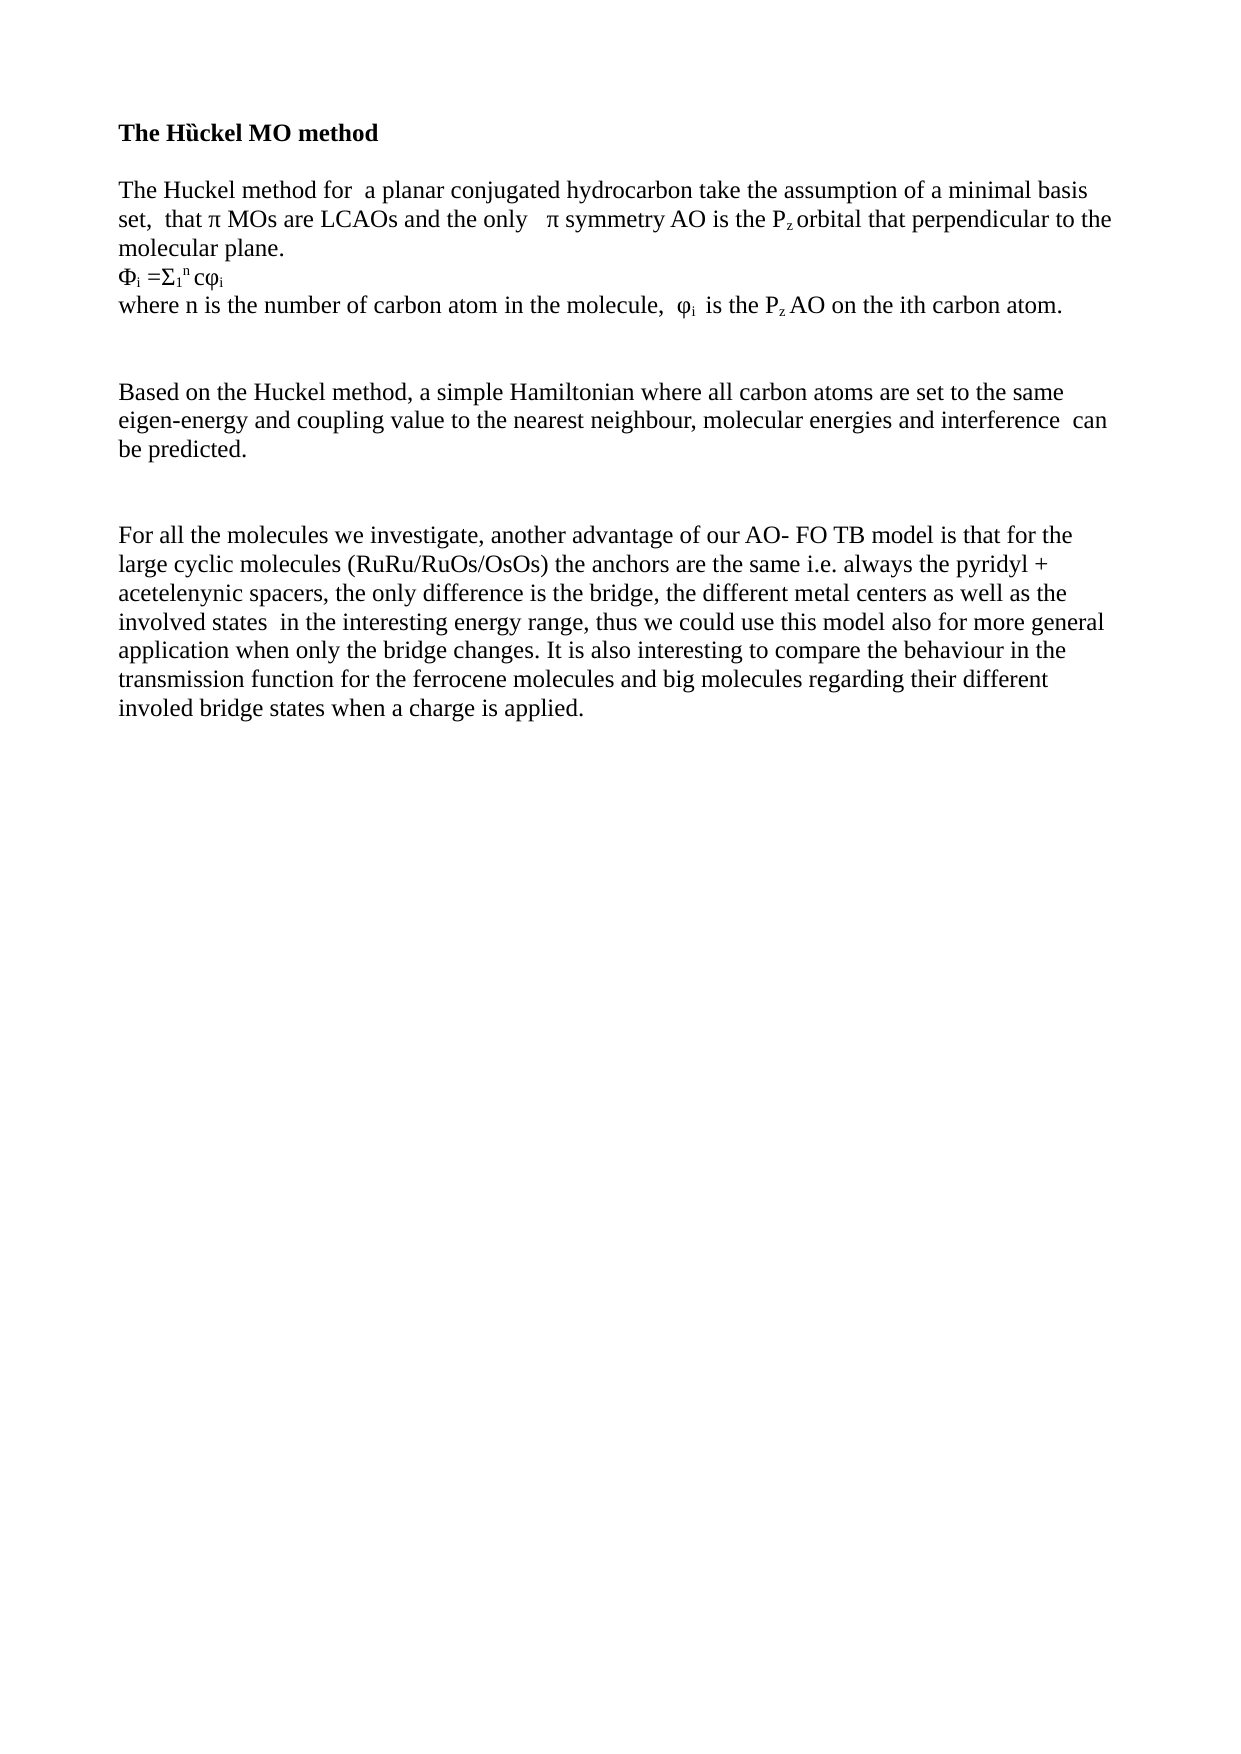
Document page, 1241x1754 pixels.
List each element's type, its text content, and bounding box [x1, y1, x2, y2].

text Based on the Huckel method, a simple Hamiltonian where all carbon atoms are set to the same eigen-energy and coupling value to the nearest neighbour, molecular energies and interference can be predicted. [118, 377, 1122, 463]
text where n is the number of carbon atom in the molecule, φi is the Pz AO on the ith carbon atom. [118, 291, 1122, 319]
text For all the molecules we investigate, another advantage of our AO- FO TB model is that for the large cyclic molecules (RuRu/RuOs/OsOs) the anchors are the same i.e. always the pyridyl + acetelenynic spacers, the only difference is the bridge, the different metal centers as well as the involved states in the interesting energy range, thus we could use this model also for more general application when only the bridge changes. It is also interesting to compare the behaviour in the transmission function for the ferrocene molecules and big molecules regarding their different involed bridge states when a charge is applied. [118, 521, 1122, 722]
text The Huckel method for a planar conjugated hydrocarbon take the assumption of a minimal basis set, that π MOs are LCAOs and the only π symmetry AO is the Pz orbital that perpendicular to the molecular plane. [118, 176, 1122, 262]
text Φi =Σ1n cφi [118, 262, 1122, 291]
text The Hȕckel MO method [118, 118, 1122, 147]
